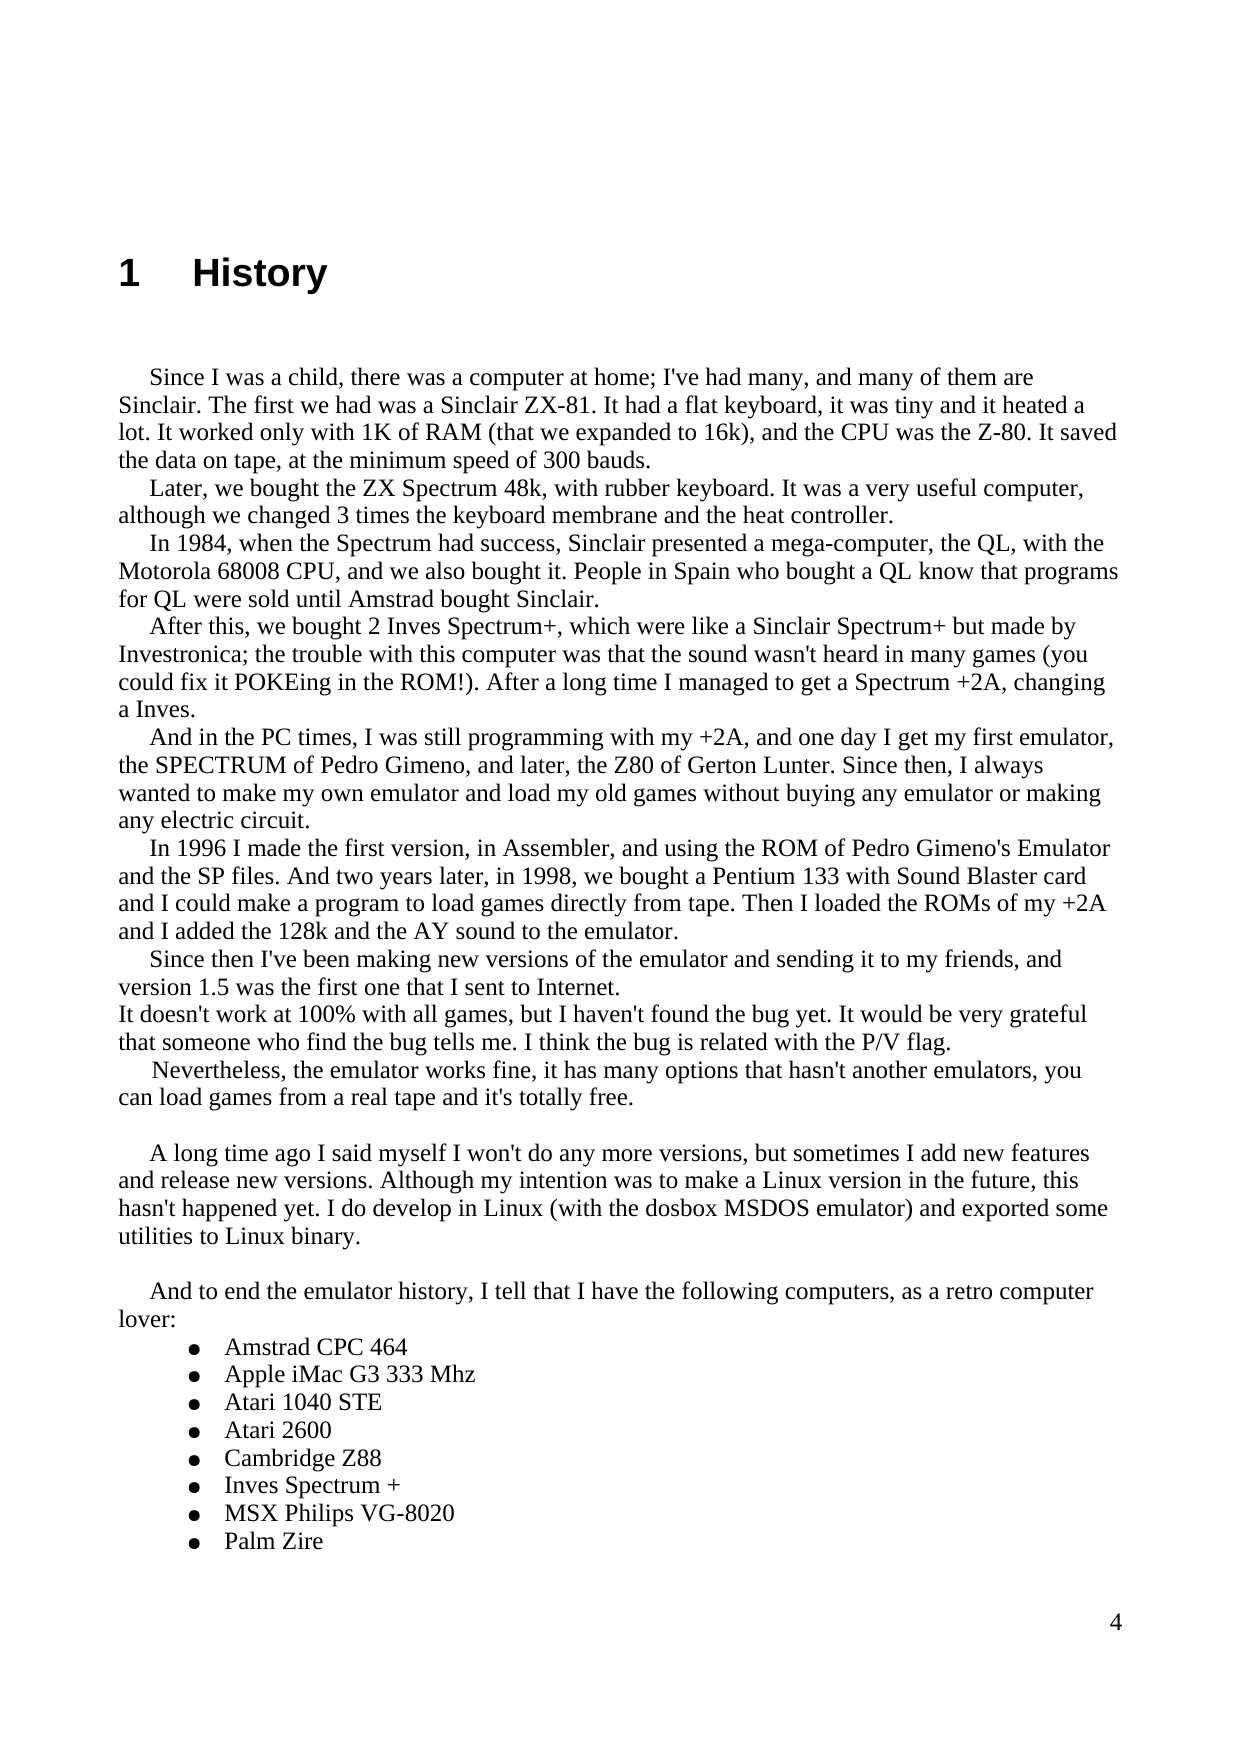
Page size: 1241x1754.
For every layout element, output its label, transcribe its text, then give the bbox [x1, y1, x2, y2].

list Amstrad CPC 464 [156, 1333, 1122, 1361]
list Apple iMac G3 333 Mhz [156, 1361, 1122, 1388]
text And to end the emulator history, I tell that I have the following computers, as a retro computer lover: [118, 1277, 1122, 1333]
text Since then I've been making new versions of the emulator and sending it to my friends, and version 1.5 was the first one that I sent to Internet. [118, 945, 1122, 1000]
text And in the PC times, I was still programming with my +2A, and one day I get my first emulator, the SPECTRUM of Pedro Gimeno, and later, the Z80 of Gerton Lunter. Since then, I always wanted to make my own emulator and load my old games without buying any emulator or making any electric circuit. [118, 723, 1122, 834]
text Later, we bought the ZX Spectrum 48k, with rubber keyboard. It was a very useful computer, although we changed 3 times the keyboard membrane and the heat controller. [118, 474, 1122, 529]
list Inves Spectrum + [156, 1471, 1122, 1499]
text After this, we bought 2 Inves Spectrum+, which were like a Sinclair Spectrum+ but made by Investronica; the trouble with this computer was that the sound wasn't heard in many games (you could fix it POKEing in the ROM!). After a long time I managed to get a Spectrum +2A, changing a Inves. [118, 612, 1122, 723]
subtitle 1 History [118, 251, 1122, 295]
list Atari 2600 [156, 1416, 1122, 1444]
text In 1984, when the Spectrum had success, Sinclair presented a mega-computer, the QL, with the Motorola 68008 CPU, and we also bought it. People in Spain who bought a QL know that programs for QL were sold until Amstrad bought Sinclair. [118, 529, 1122, 612]
text In 1996 I made the first version, in Assembler, and using the ROM of Pedro Gimeno's Emulator and the SP files. And two years later, in 1998, we bought a Pentium 133 with Sound Blaster card and I could make a program to load games directly from tape. Then I loaded the ROMs of my +2A and I added the 128k and the AY sound to the emulator. [118, 834, 1122, 945]
text It doesn't work at 100% with all games, but I haven't found the bug yet. It would be very grateful that someone who find the bug tells me. I think the bug is related with the P/V flag. [118, 1000, 1122, 1056]
text Nevertheless, the emulator works fine, it has many options that hasn't another emulators, you can load games from a real tape and it's totally free. [118, 1056, 1122, 1111]
list MSX Philips VG-8020 [156, 1499, 1122, 1527]
list Cambridge Z88 [156, 1444, 1122, 1471]
list Palm Zire [156, 1527, 1122, 1554]
list Atari 1040 STE [156, 1388, 1122, 1416]
text Since I was a child, there was a computer at home; I've had many, and many of them are Sinclair. The first we had was a Sinclair ZX-81. It had a flat keyboard, it was tiny and it heated a lot. It worked only with 1K of RAM (that we expanded to 16k), and the CPU was the Z-80. It saved the data on tape, at the minimum speed of 300 bauds. [118, 363, 1122, 474]
text A long time ago I said myself I won't do any more versions, but sometimes I add new features and release new versions. Although my intention was to make a Linux version in the future, this hasn't happened yet. I do develop in Linux (with the dosbox MSDOS emulator) and exported some utilities to Linux binary. [118, 1139, 1122, 1250]
